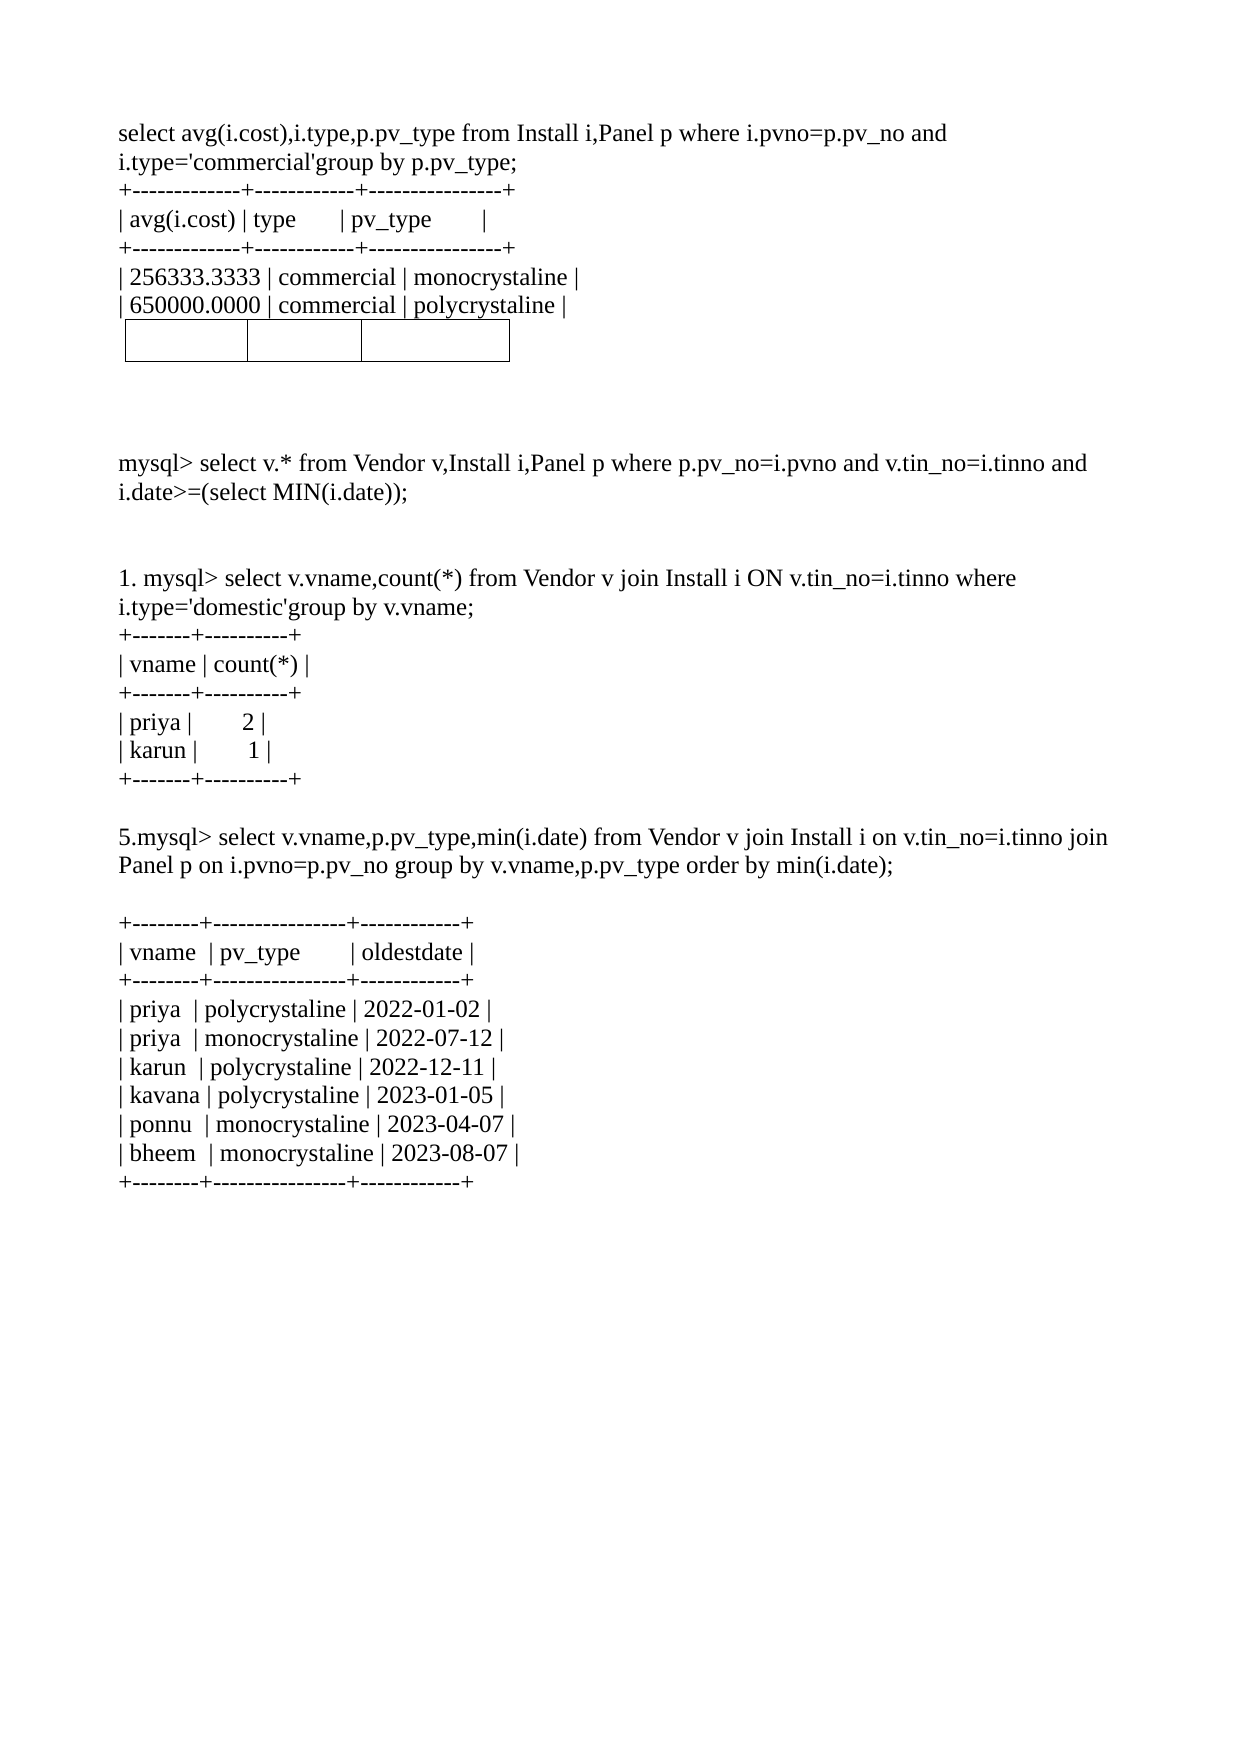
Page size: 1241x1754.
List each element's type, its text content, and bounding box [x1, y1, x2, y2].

text +-------+----------+ [118, 678, 1122, 707]
text | kavana | polycrystaline | 2023-01-05 | [118, 1080, 1122, 1109]
table_header [248, 320, 361, 361]
text select avg(i.cost),i.type,p.pv_type from Install i,Panel p where i.pvno=p.pv_no and i.type='commercial'group by p.pv_type; [118, 118, 1122, 176]
text mysql> select v.* from Vendor v,Install i,Panel p where p.pv_no=i.pvno and v.tin_no=i.tinno and i.date>=(select MIN(i.date)); [118, 448, 1122, 505]
text | 650000.0000 | commercial | polycrystaline | [118, 291, 1122, 319]
text | karun | polycrystaline | 2022-12-11 | [118, 1052, 1122, 1080]
text +-------------+------------+----------------+ [118, 176, 1122, 204]
text +--------+----------------+------------+ [118, 908, 1122, 937]
text | priya | 2 | [118, 707, 1122, 735]
text | karun | 1 | [118, 735, 1122, 764]
text 5.mysql> select v.vname,p.pv_type,min(i.date) from Vendor v join Install i on v.tin_no=i.tinno join Panel p on i.pvno=p.pv_no group by v.vname,p.pv_type order by min(i.date); [118, 822, 1122, 879]
text | priya | polycrystaline | 2022-01-02 | [118, 994, 1122, 1023]
text +--------+----------------+------------+ [118, 1167, 1122, 1195]
text +--------+----------------+------------+ [118, 965, 1122, 994]
table_header [126, 320, 247, 361]
text | vname | count(*) | [118, 649, 1122, 678]
table_header [362, 320, 509, 361]
text +-------+----------+ [118, 764, 1122, 793]
text | bheem | monocrystaline | 2023-08-07 | [118, 1138, 1122, 1167]
text +-------------+------------+----------------+ [118, 233, 1122, 262]
text | 256333.3333 | commercial | monocrystaline | [118, 262, 1122, 291]
text | priya | monocrystaline | 2022-07-12 | [118, 1023, 1122, 1052]
text +-------+----------+ [118, 620, 1122, 649]
text | vname | pv_type | oldestdate | [118, 937, 1122, 965]
text | ponnu | monocrystaline | 2023-04-07 | [118, 1109, 1122, 1138]
text | avg(i.cost) | type | pv_type | [118, 204, 1122, 233]
text 1. mysql> select v.vname,count(*) from Vendor v join Install i ON v.tin_no=i.tinno where i.type='domestic'group by v.vname; [118, 563, 1122, 620]
